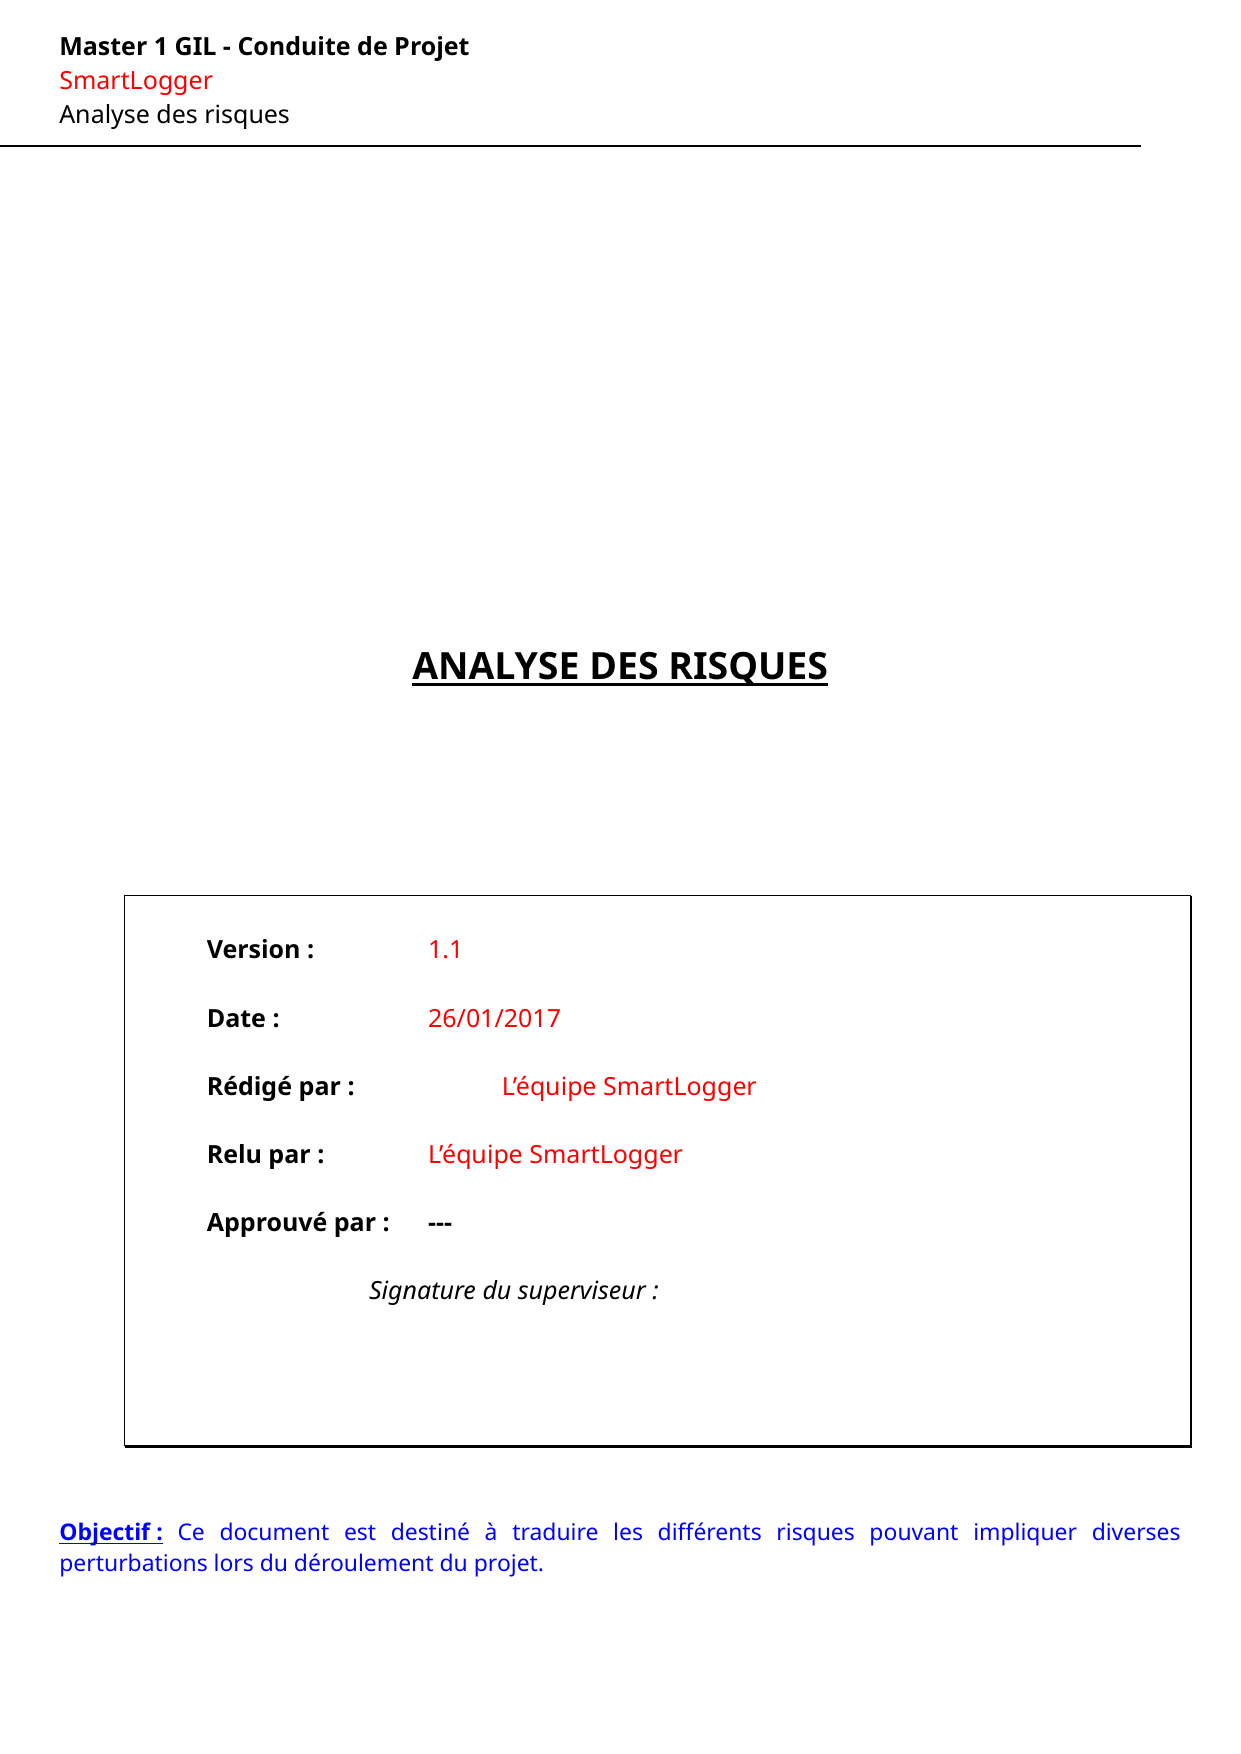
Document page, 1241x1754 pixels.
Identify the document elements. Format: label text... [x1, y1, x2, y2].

text Approuvé par : --- [125, 1202, 1190, 1239]
subtitle ANALYSE DES RISQUES [59, 639, 1181, 691]
text Rédigé par : L’équipe SmartLogger [125, 1065, 1190, 1102]
text Date : 26/01/2017 [125, 997, 1190, 1034]
text Signature du superviseur : [125, 1270, 1190, 1307]
text Objectif : Ce document est destiné à traduire les différents risques pouvant impliquer diverses perturbations lors du déroulement du projet. [59, 1516, 1181, 1578]
text Relu par : L’équipe SmartLogger [125, 1133, 1190, 1171]
text Version : 1.1 [125, 929, 1190, 966]
